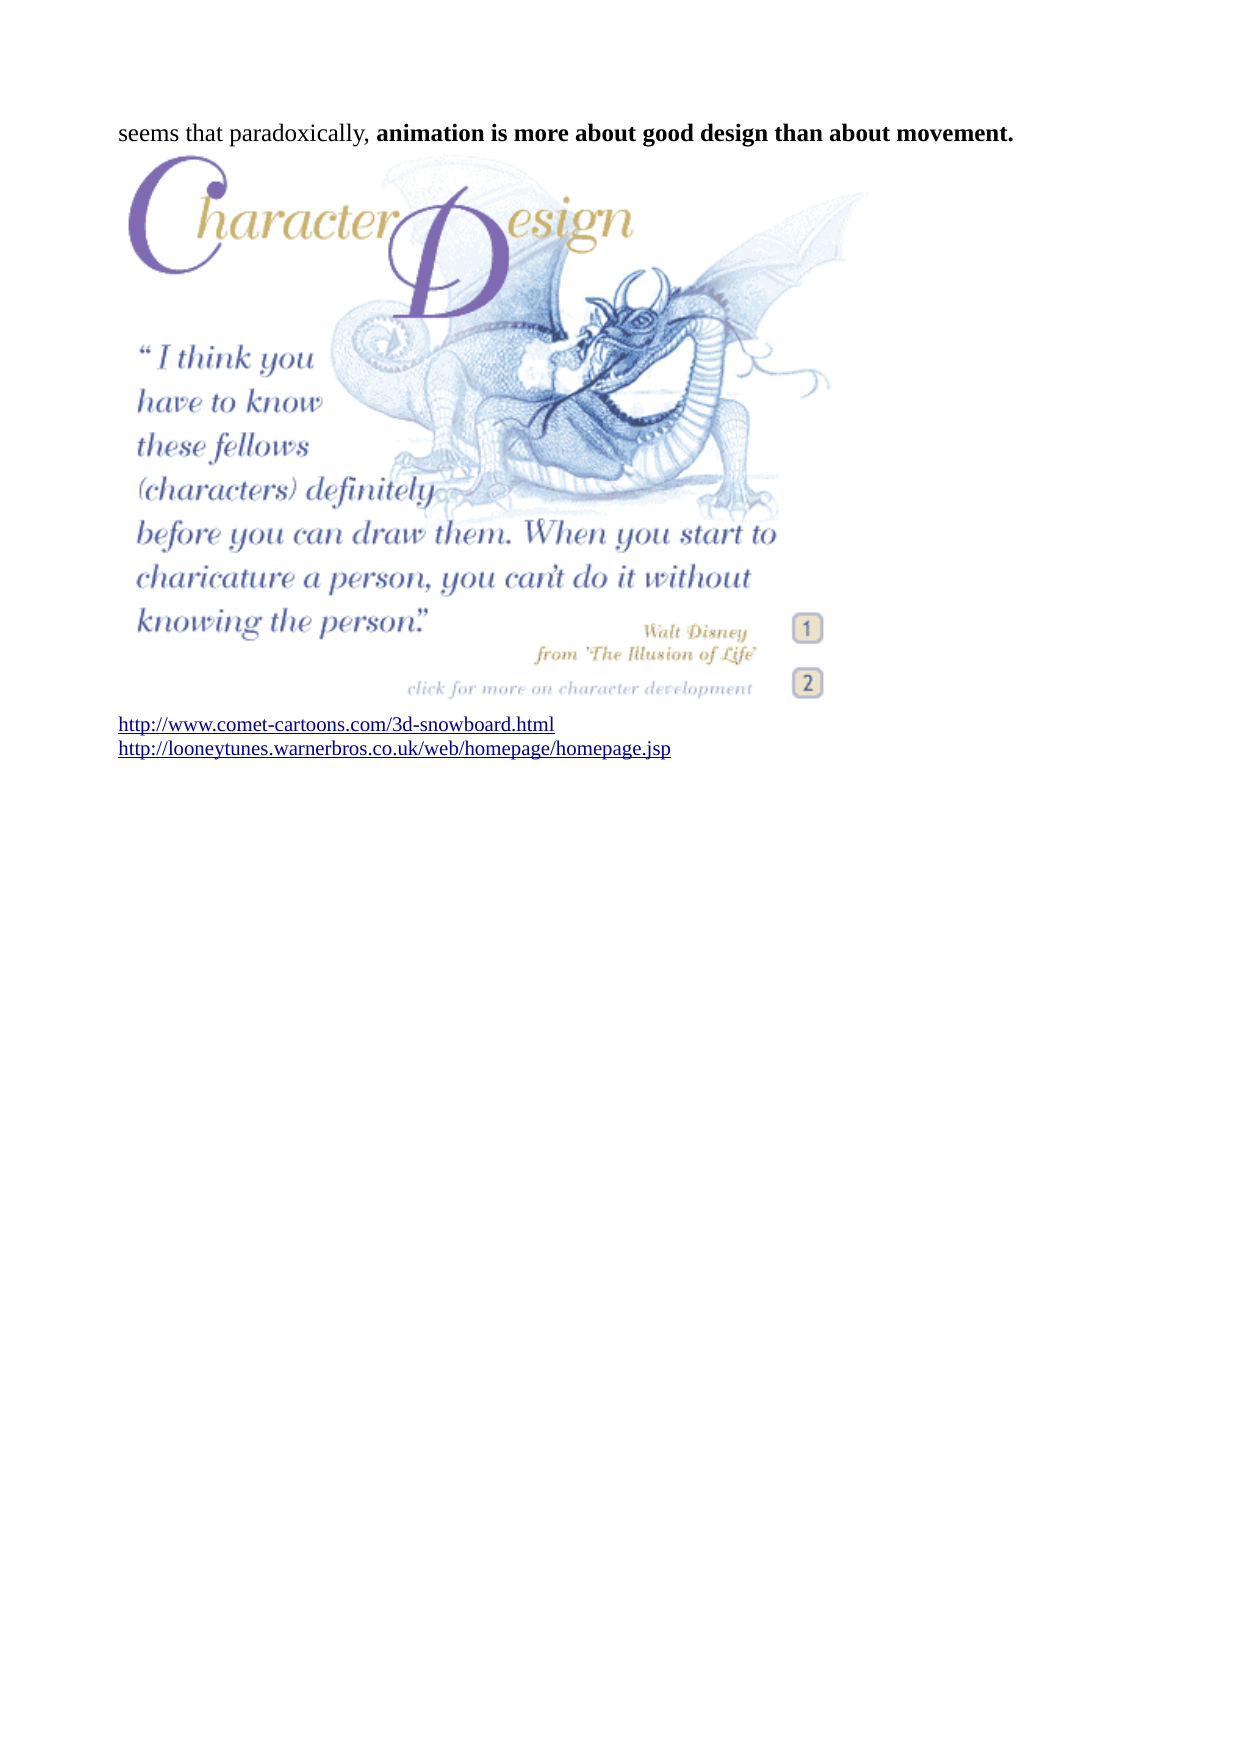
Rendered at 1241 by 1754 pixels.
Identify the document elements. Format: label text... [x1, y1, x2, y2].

picture [118, 149, 869, 713]
text http://looneytunes.warnerbros.co.uk/web/homepage/homepage.jsp [118, 736, 1122, 760]
text seems that paradoxically, animation is more about good design than about movement. [118, 118, 1122, 147]
text http://www.comet-cartoons.com/3d-snowboard.html [118, 712, 1122, 736]
